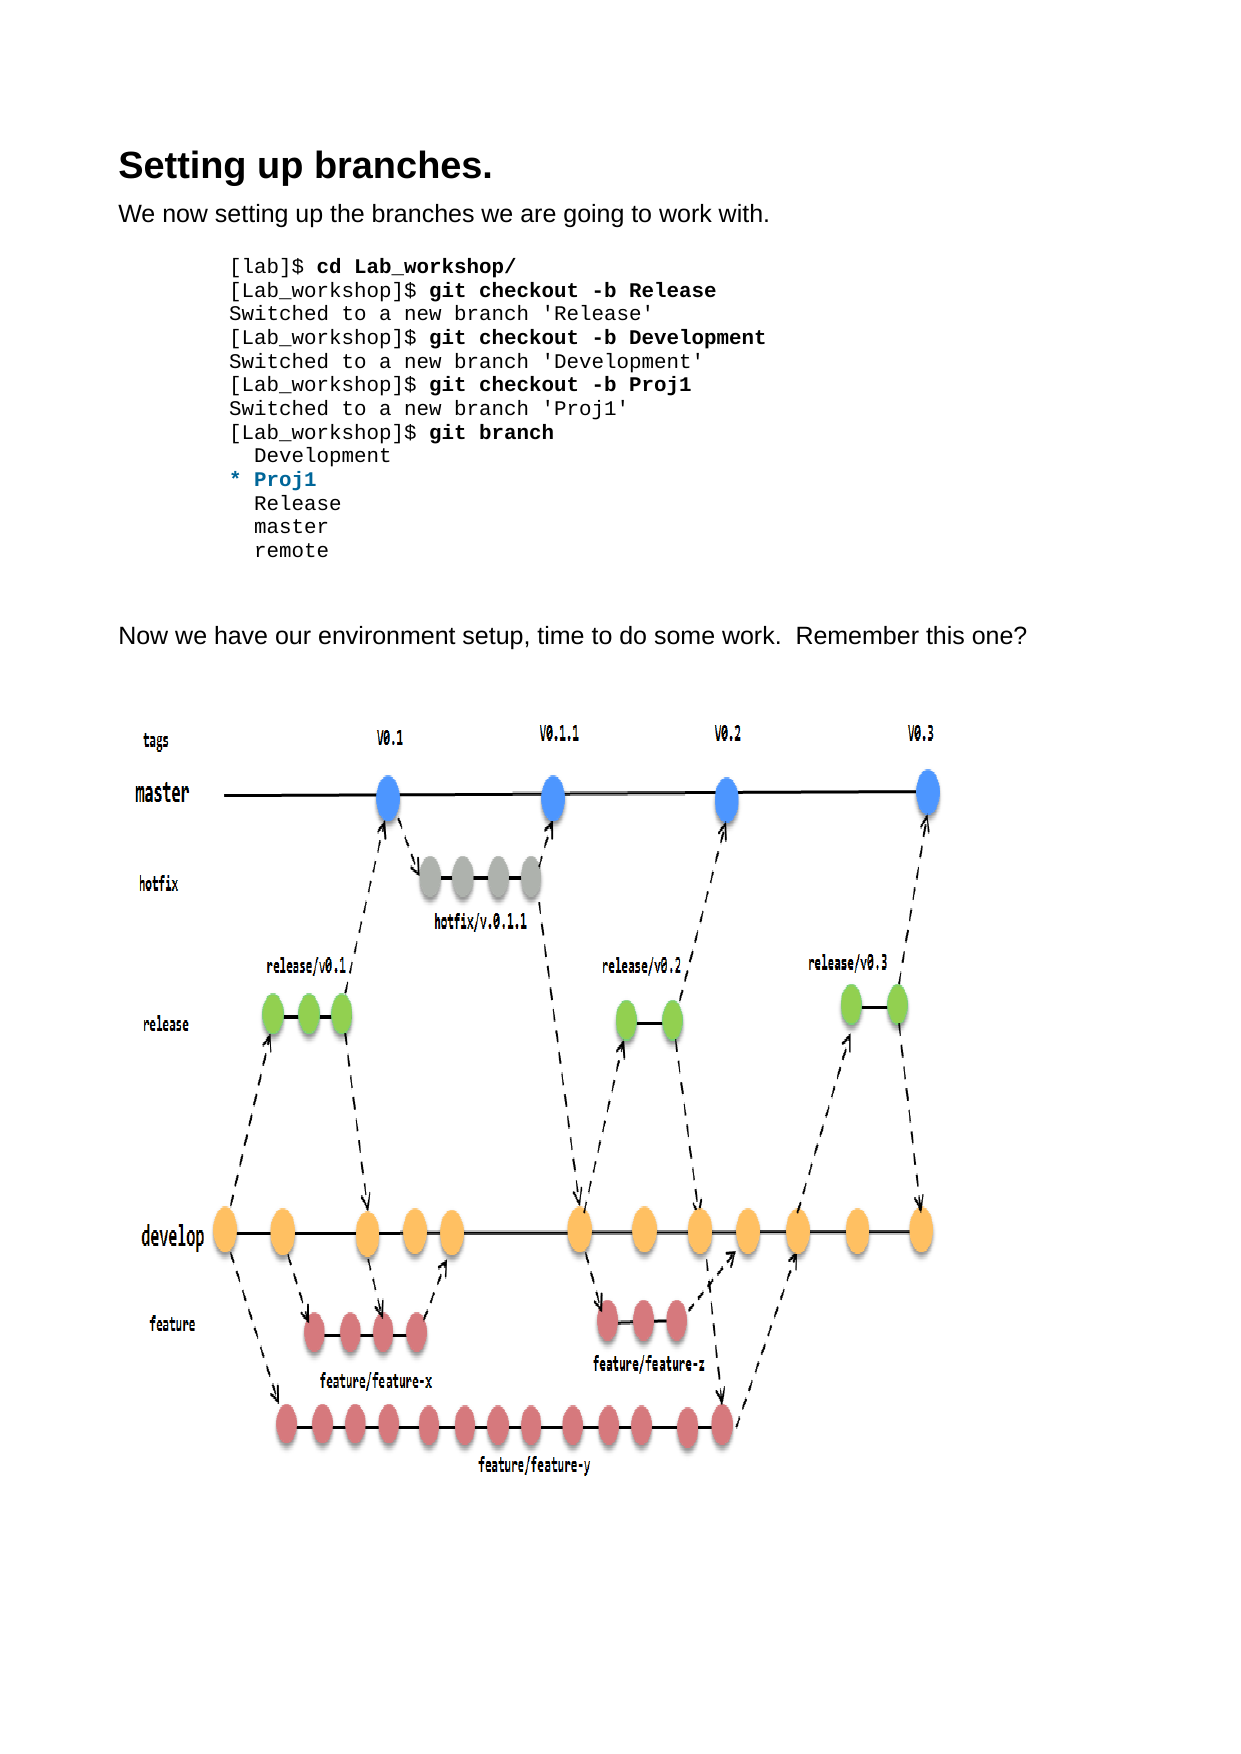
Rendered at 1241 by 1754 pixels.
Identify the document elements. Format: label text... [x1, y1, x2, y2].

text Now we have our environment setup, time to do some work. Remember this one? [118, 621, 1122, 650]
subtitle Setting up branches. [118, 143, 1122, 187]
picture [118, 678, 945, 1499]
text We now setting up the branches we are going to work with. [118, 199, 1122, 228]
